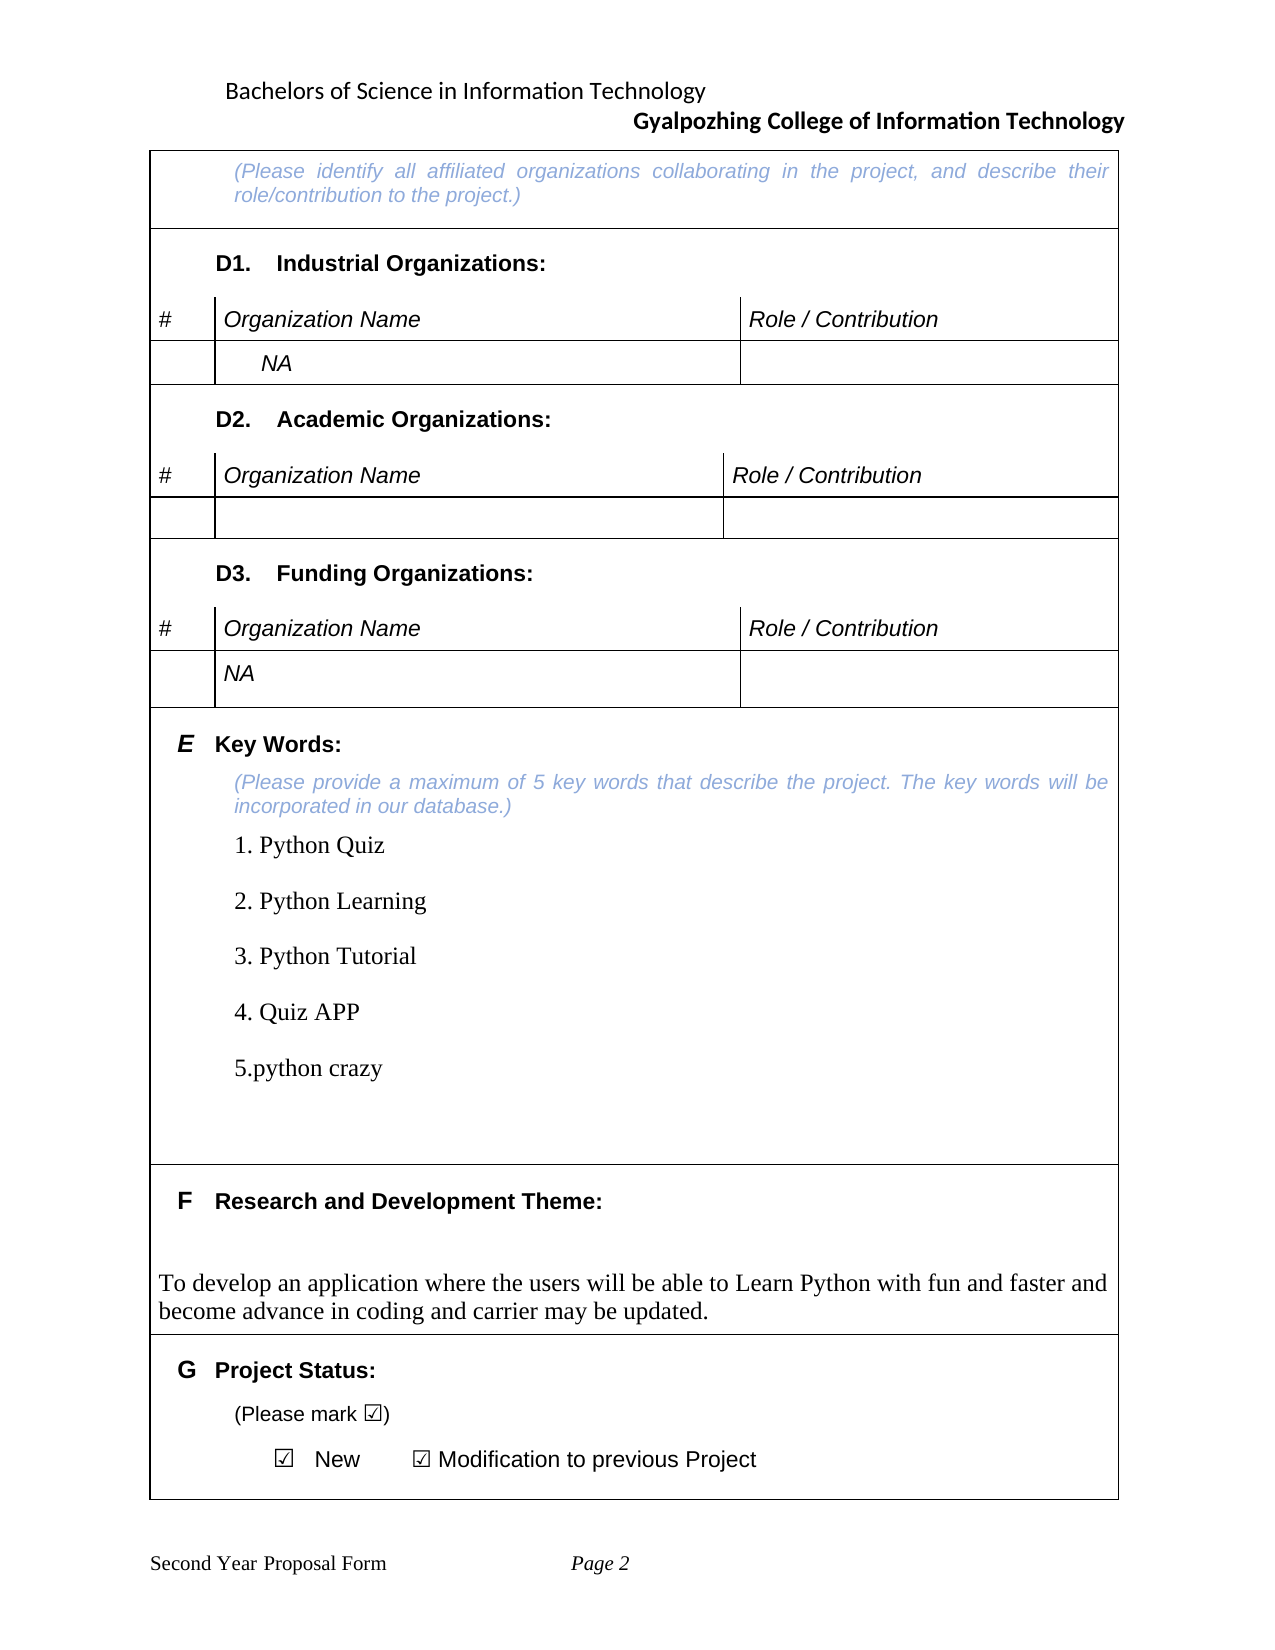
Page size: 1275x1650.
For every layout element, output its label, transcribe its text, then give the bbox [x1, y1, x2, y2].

table_cell D3. Funding Organizations: [151, 539, 1118, 607]
table_cell Key Words: (Please provide a maximum of 5 key words that describe the project. The key words will be incorporated in our database.) 1. Python Quiz 2. Python Learning 3. Python Tutorial 4. Quiz APP 5.python crazy [151, 708, 1118, 1102]
table_cell [151, 651, 214, 707]
table_cell Role / Contribution [741, 607, 1118, 650]
table_cell Role / Contribution [741, 297, 1118, 340]
table_cell To develop an application where the users will be able to Learn Python with fun and faster and become advance in coding and carrier may be updated. [151, 1259, 1118, 1333]
table_cell Organization Name [216, 607, 740, 650]
table_cell D1. Industrial Organizations: [151, 229, 1118, 297]
table_cell # [151, 607, 214, 650]
table_cell Organization Name [216, 297, 740, 340]
table_cell Organization Name [216, 453, 723, 496]
table_cell [151, 341, 214, 384]
table_cell NA [216, 341, 740, 384]
table_cell [216, 498, 723, 538]
table_cell [151, 498, 214, 538]
table_cell # [151, 453, 214, 496]
table_cell [151, 1102, 1118, 1164]
table_cell Role / Contribution [724, 453, 1118, 496]
table_header (Please identify all affiliated organizations collaborating in the project, and describe their role/contribution to the project.) [151, 151, 1118, 228]
table_cell # [151, 297, 214, 340]
table_cell [741, 651, 1118, 707]
table_cell Research and Development Theme: [151, 1165, 1118, 1259]
table_cell [741, 341, 1118, 384]
table_cell NA [216, 651, 740, 707]
table_cell D2. Academic Organizations: [151, 385, 1118, 453]
table_cell [724, 498, 1118, 538]
table_cell Project Status: (Please mark ☑) ☑ New ☑ Modification to previous Project [151, 1335, 1118, 1499]
